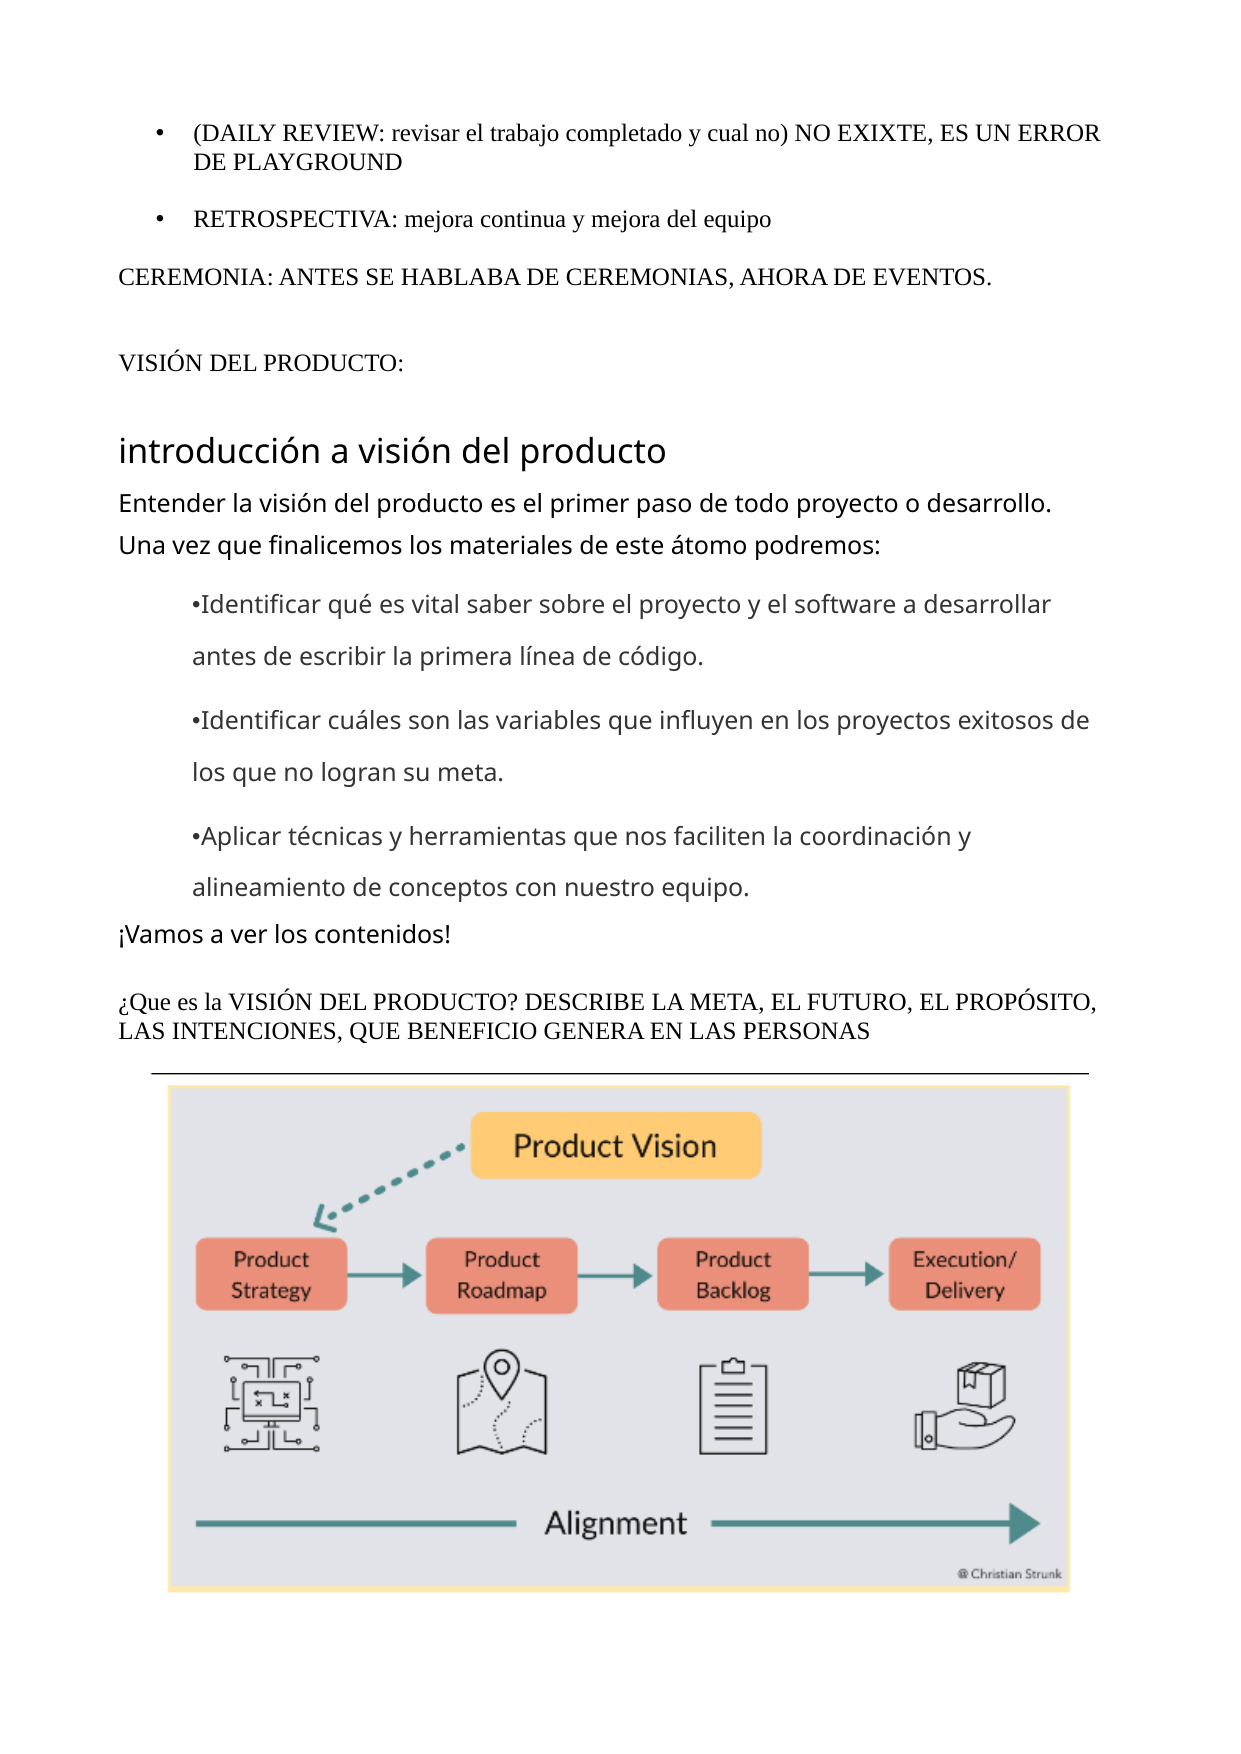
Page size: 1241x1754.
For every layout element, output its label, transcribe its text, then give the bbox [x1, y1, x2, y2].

list (DAILY REVIEW: revisar el trabajo completado y cual no) NO EXIXTE, ES UN ERROR DE PLAYGROUND [156, 118, 1122, 176]
list Identificar qué es vital saber sobre el proyecto y el software a desarrollar antes de escribir la primera línea de código. [118, 569, 1122, 673]
text Una vez que finalicemos los materiales de este átomo podremos: [118, 528, 1122, 562]
text ¡Vamos a ver los contenidos! [118, 916, 1122, 951]
list Aplicar técnicas y herramientas que nos faciliten la coordinación y alineamiento de conceptos con nuestro equipo. [118, 801, 1122, 904]
text CEREMONIA: ANTES SE HABLABA DE CEREMONIAS, AHORA DE EVENTOS. [118, 262, 1122, 291]
picture [151, 1073, 1089, 1602]
list Identificar cuáles son las variables que influyen en los proyectos exitosos de los que no logran su meta. [118, 685, 1122, 788]
text ¿Que es la VISIÓN DEL PRODUCTO? DESCRIBE LA META, EL FUTURO, EL PROPÓSITO, LAS INTENCIONES, QUE BENEFICIO GENERA EN LAS PERSONAS [118, 987, 1122, 1044]
subtitle introducción a visión del producto [118, 426, 1122, 473]
text Entender la visión del producto es el primer paso de todo proyecto o desarrollo. [118, 486, 1122, 520]
text VISIÓN DEL PRODUCTO: [118, 348, 1122, 377]
list RETROSPECTIVA: mejora continua y mejora del equipo [156, 204, 1122, 233]
